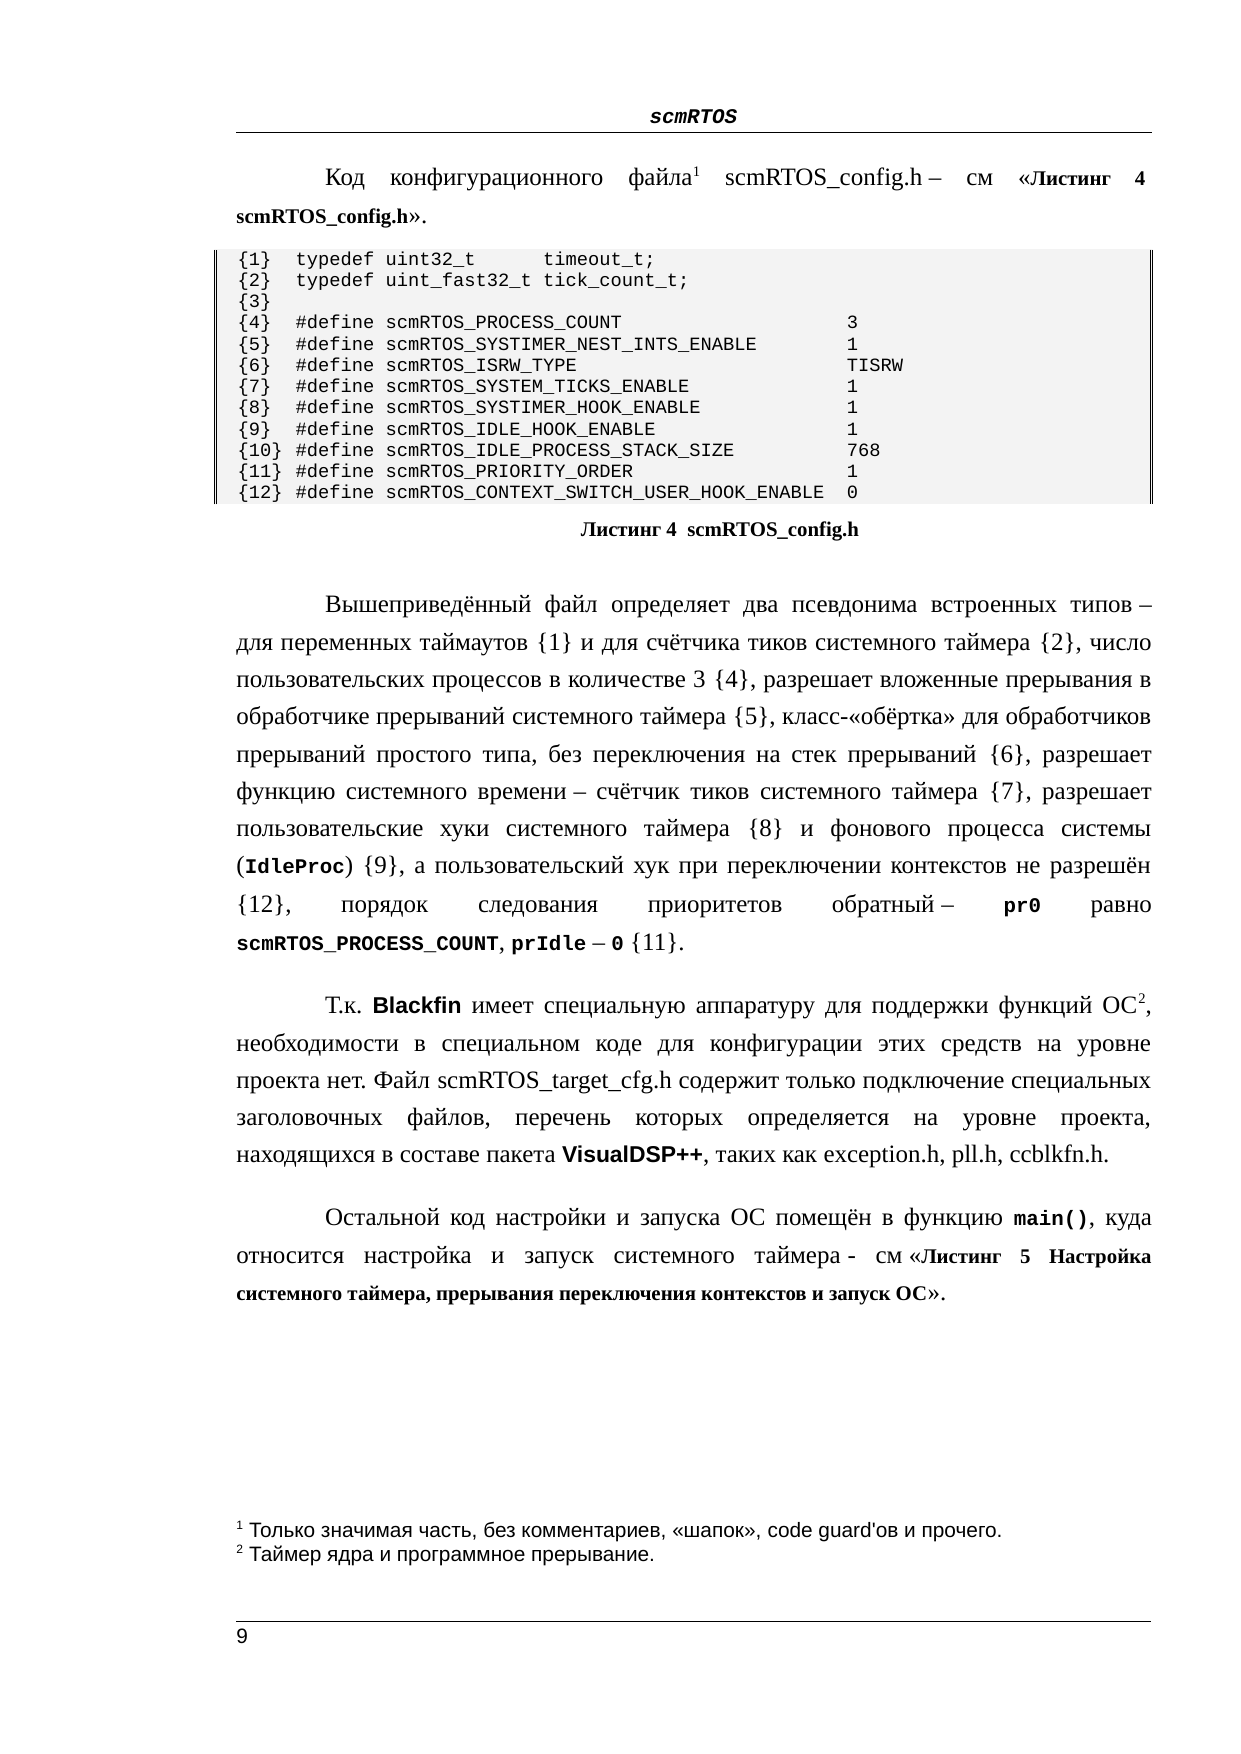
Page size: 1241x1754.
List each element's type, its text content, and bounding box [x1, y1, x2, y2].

text Код конфигурационного файла scmRTOS_config.h – см «Листинг 4 scmRTOS_config.h». [236, 162, 1152, 228]
text Вышеприведённый файл определяет два псевдонима встроенных типов – для переменных таймаутов {1} и для счётчика тиков системного таймера {2}, число пользовательских процессов в количестве 3 {4}, разрешает вложенные прерывания в обработчике прерываний системного таймера {5}, класс-«обёртка» для обработчиков прерываний простого типа, без переключения на стек прерываний {6}, разрешает функцию системного времени – счётчик тиков системного таймера {7}, разрешает пользовательские хуки системного таймера {8} и фонового процесса системы (IdleProc) {9}, а пользовательский хук при переключении контекстов не разрешён {12}, порядок следования приоритетов обратный – pr0 равно scmRTOS_PROCESS_COUNT, prIdle – 0 {11}. [236, 589, 1152, 956]
list typedef uint32_t timeout_t; [214, 249, 1150, 271]
list #define scmRTOS_PROCESS_COUNT 3 [217, 313, 1150, 334]
list #define scmRTOS_ISRW_TYPE TISRW [217, 356, 1150, 377]
list #define scmRTOS_CONTEXT_SWITCH_USER_HOOK_ENABLE 0 [217, 483, 1150, 504]
text Остальной код настройки и запуска ОС помещён в функцию main(), куда относится настройка и запуск системного таймера - см «Листинг 5 Настройка системного таймера, прерывания переключения контекстов и запуск ОС». [236, 1202, 1152, 1306]
list #define scmRTOS_PRIORITY_ORDER 1 [217, 462, 1150, 483]
list typedef uint_fast32_t tick_count_t; [217, 271, 1150, 292]
list #define scmRTOS_SYSTEM_TICKS_ENABLE 1 [217, 377, 1150, 398]
list #define scmRTOS_IDLE_HOOK_ENABLE 1 [217, 419, 1150, 441]
text Т.к. Blackfin имеет специальную аппаратуру для поддержки функций ОС, необходимости в специальном коде для конфигурации этих средств на уровне проекта нет. Файл scmRTOS_target_cfg.h содержит только подключение специальных заголовочных файлов, перечень которых определяется на уровне проекта, находящихся в составе пакета VisualDSP++, таких как exception.h, pll.h, ccblkfn.h. [236, 990, 1152, 1168]
text Только значимая часть, без комментариев, «шапок», code guard'ов и прочего. [236, 1518, 1152, 1542]
text Листинг 4 scmRTOS_config.h [288, 517, 1150, 541]
list #define scmRTOS_SYSTIMER_NEST_INTS_ENABLE 1 [217, 334, 1150, 356]
list #define scmRTOS_SYSTIMER_HOOK_ENABLE 1 [217, 398, 1150, 419]
text Таймер ядра и программное прерывание. [236, 1542, 1152, 1566]
list #define scmRTOS_IDLE_PROCESS_STACK_SIZE 768 [217, 441, 1150, 462]
